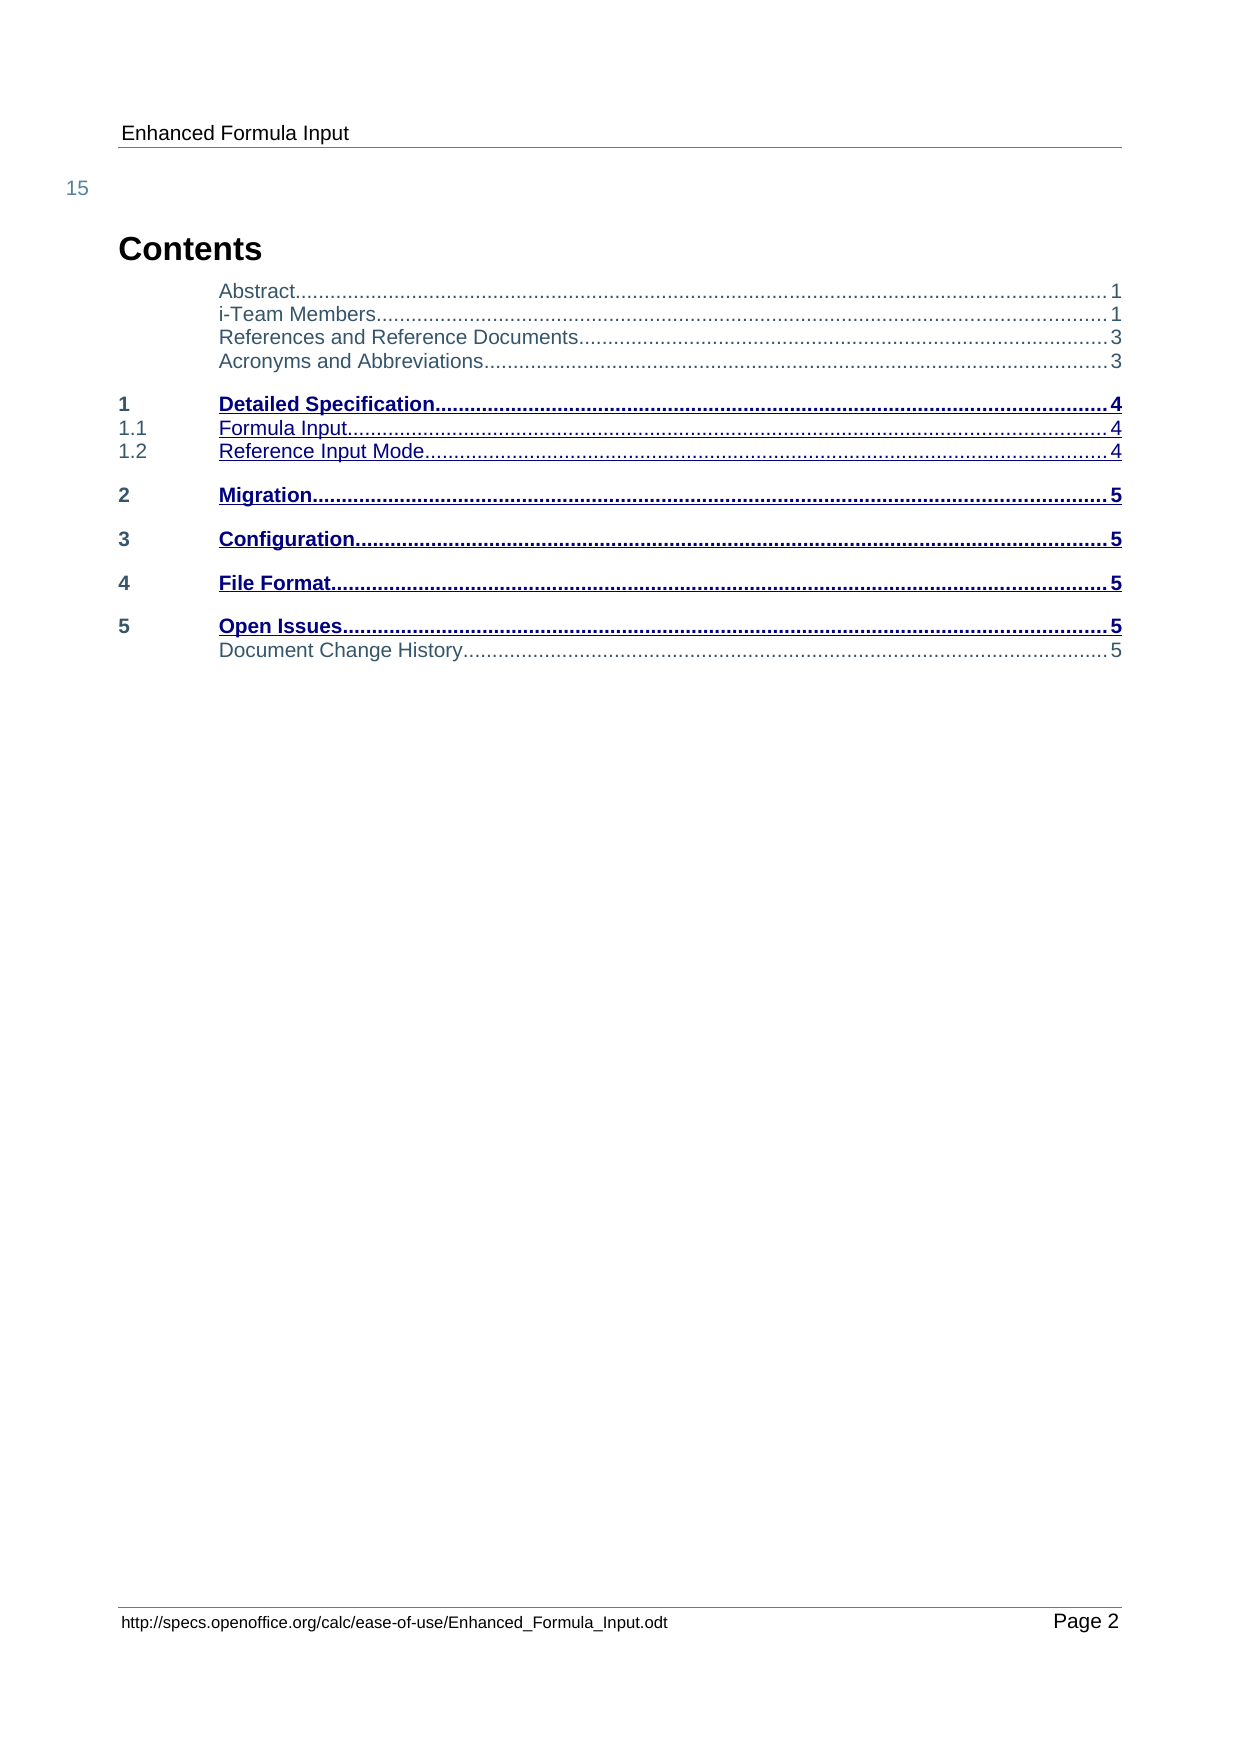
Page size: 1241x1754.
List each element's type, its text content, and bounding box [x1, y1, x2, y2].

text References and Reference Documents 3 [118, 326, 1122, 349]
text 2 Migration 5 [118, 483, 1122, 507]
text 5 Open Issues 5 [118, 615, 1122, 638]
text 3 Configuration 5 [118, 527, 1122, 550]
text 1.1 Formula Input 4 [118, 416, 1122, 439]
text i-Team Members 1 [118, 303, 1122, 326]
text 4 File Format 5 [118, 571, 1122, 594]
text 1 Detailed Specification 4 [118, 393, 1122, 416]
text Document Change History 5 [118, 638, 1122, 661]
subtitle Contents [118, 230, 1122, 267]
text Abstract 1 [118, 279, 1122, 303]
text Acronyms and Abbreviations 3 [118, 349, 1122, 372]
text 1.2 Reference Input Mode 4 [118, 439, 1122, 463]
